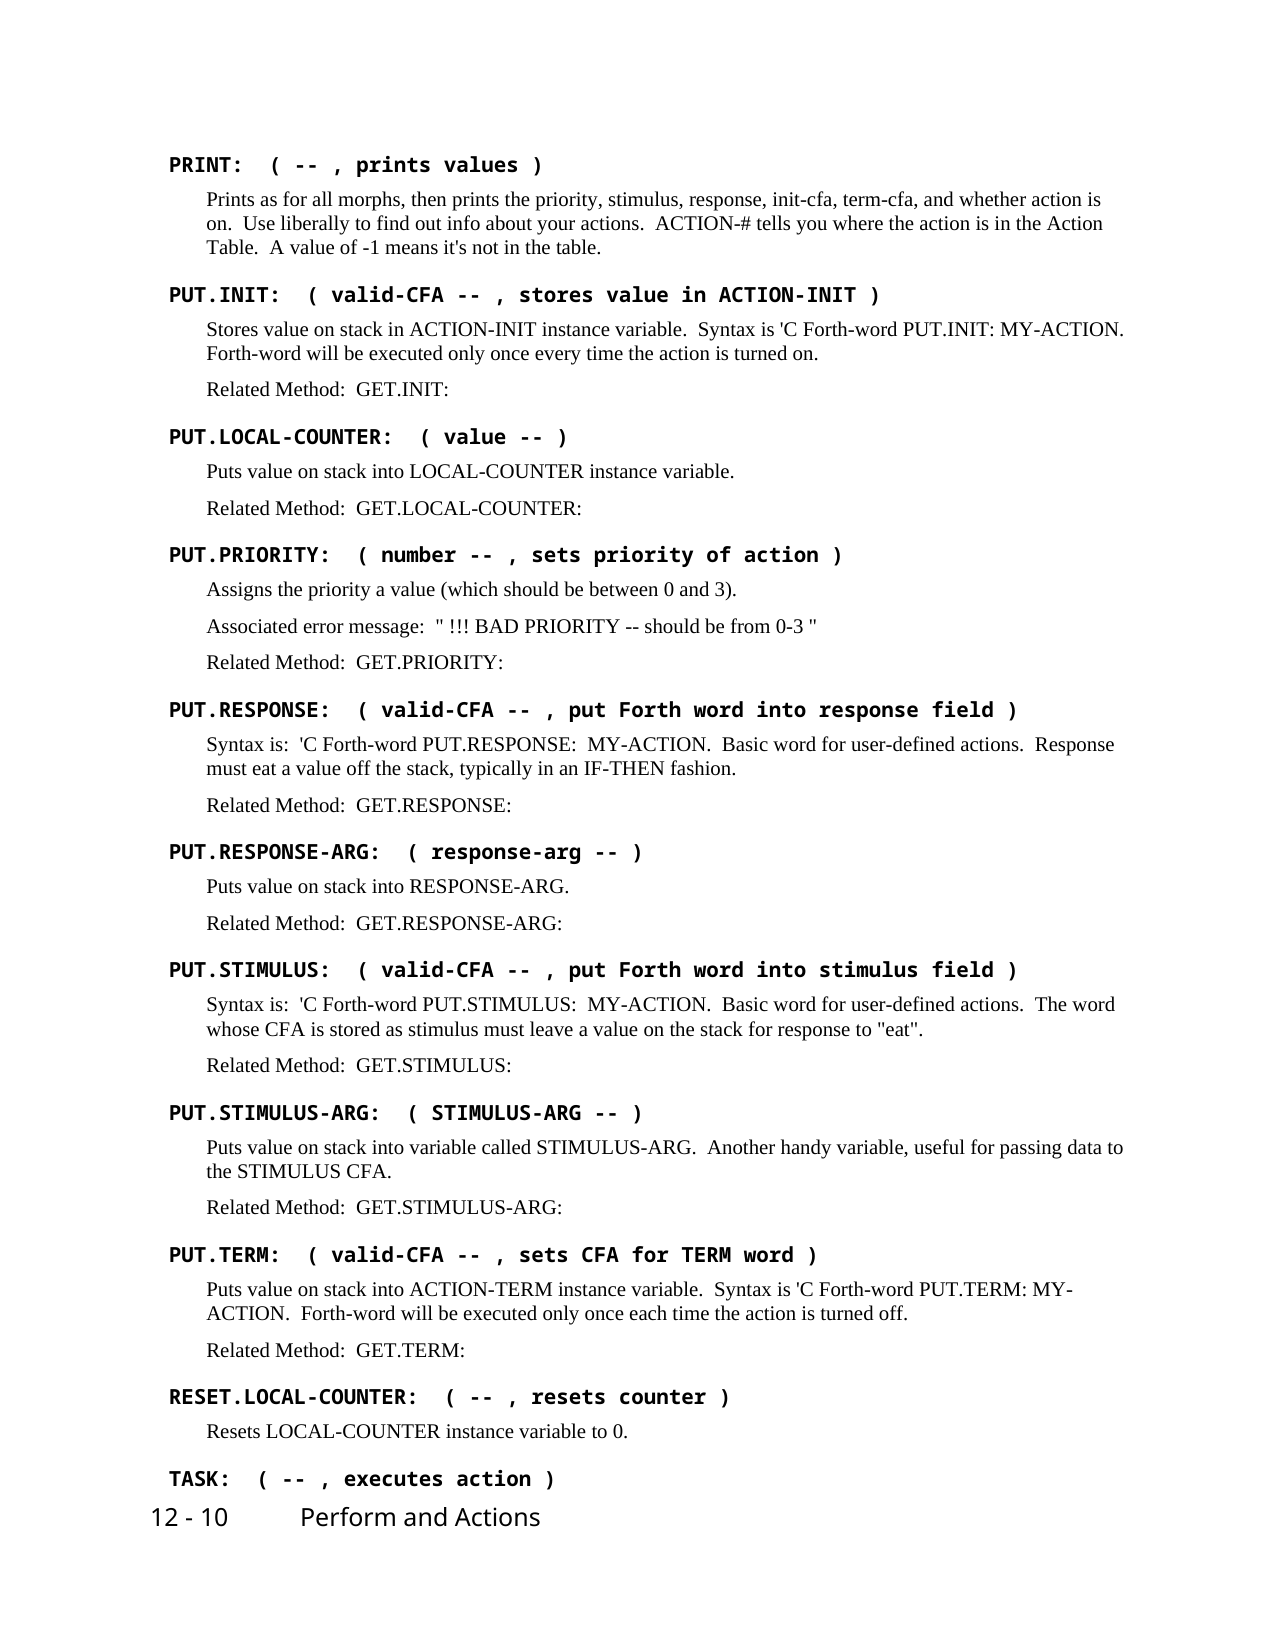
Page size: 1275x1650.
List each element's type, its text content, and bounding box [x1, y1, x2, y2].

text PUT.STIMULUS: ( valid-CFA -- , put Forth word into stimulus field ) [169, 956, 1200, 984]
text Related Method: GET.INIT: [206, 377, 1125, 401]
text Related Method: GET.TERM: [206, 1338, 1125, 1362]
text PUT.PRIORITY: ( number -- , sets priority of action ) [169, 540, 1200, 569]
text Resets LOCAL-COUNTER instance variable to 0. [206, 1419, 1125, 1443]
text PUT.STIMULUS-ARG: ( STIMULUS-ARG -- ) [169, 1098, 1200, 1126]
text Syntax is: 'C Forth-word PUT.STIMULUS: MY-ACTION. Basic word for user-defined actions. The word whose CFA is stored as stimulus must leave a value on the stack for response to "eat". [206, 992, 1125, 1041]
text Related Method: GET.LOCAL-COUNTER: [206, 495, 1125, 519]
text Associated error message: " !!! BAD PRIORITY -- should be from 0-3 " [206, 614, 1125, 638]
text Puts value on stack into LOCAL-COUNTER instance variable. [206, 459, 1125, 483]
text Related Method: GET.RESPONSE: [206, 792, 1125, 817]
text PUT.INIT: ( valid-CFA -- , stores value in ACTION-INIT ) [169, 280, 1200, 308]
text PUT.LOCAL-COUNTER: ( value -- ) [169, 422, 1200, 451]
text PRINT: ( -- , prints values ) [169, 150, 1200, 178]
text Puts value on stack into variable called STIMULUS-ARG. Another handy variable, useful for passing data to the STIMULUS CFA. [206, 1135, 1125, 1183]
text Syntax is: 'C Forth-word PUT.RESPONSE: MY-ACTION. Basic word for user-defined actions. Response must eat a value off the stack, typically in an IF-THEN fashion. [206, 732, 1125, 780]
text Related Method: GET.STIMULUS-ARG: [206, 1195, 1125, 1219]
text Prints as for all morphs, then prints the priority, stimulus, response, init-cfa, term-cfa, and whether action is on. Use liberally to find out info about your actions. ACTION-# tells you where the action is in the Action Table. A value of -1 means it's not in the table. [206, 187, 1125, 259]
text Related Method: GET.PRIORITY: [206, 650, 1125, 674]
text Related Method: GET.STIMULUS: [206, 1053, 1125, 1077]
text RESET.LOCAL-COUNTER: ( -- , resets counter ) [169, 1382, 1200, 1411]
text PUT.TERM: ( valid-CFA -- , sets CFA for TERM word ) [169, 1240, 1200, 1269]
text PUT.RESPONSE-ARG: ( response-arg -- ) [169, 837, 1200, 866]
text TASK: ( -- , executes action ) [169, 1464, 1200, 1493]
text Puts value on stack into RESPONSE-ARG. [206, 874, 1125, 898]
text Assigns the priority a value (which should be between 0 and 3). [206, 577, 1125, 601]
text Related Method: GET.RESPONSE-ARG: [206, 911, 1125, 935]
text Puts value on stack into ACTION-TERM instance variable. Syntax is 'C Forth-word PUT.TERM: MY-ACTION. Forth-word will be executed only once each time the action is turned off. [206, 1277, 1125, 1325]
text PUT.RESPONSE: ( valid-CFA -- , put Forth word into response field ) [169, 695, 1200, 723]
text Stores value on stack in ACTION-INIT instance variable. Syntax is 'C Forth-word PUT.INIT: MY-ACTION. Forth-word will be executed only once every time the action is turned on. [206, 317, 1125, 365]
